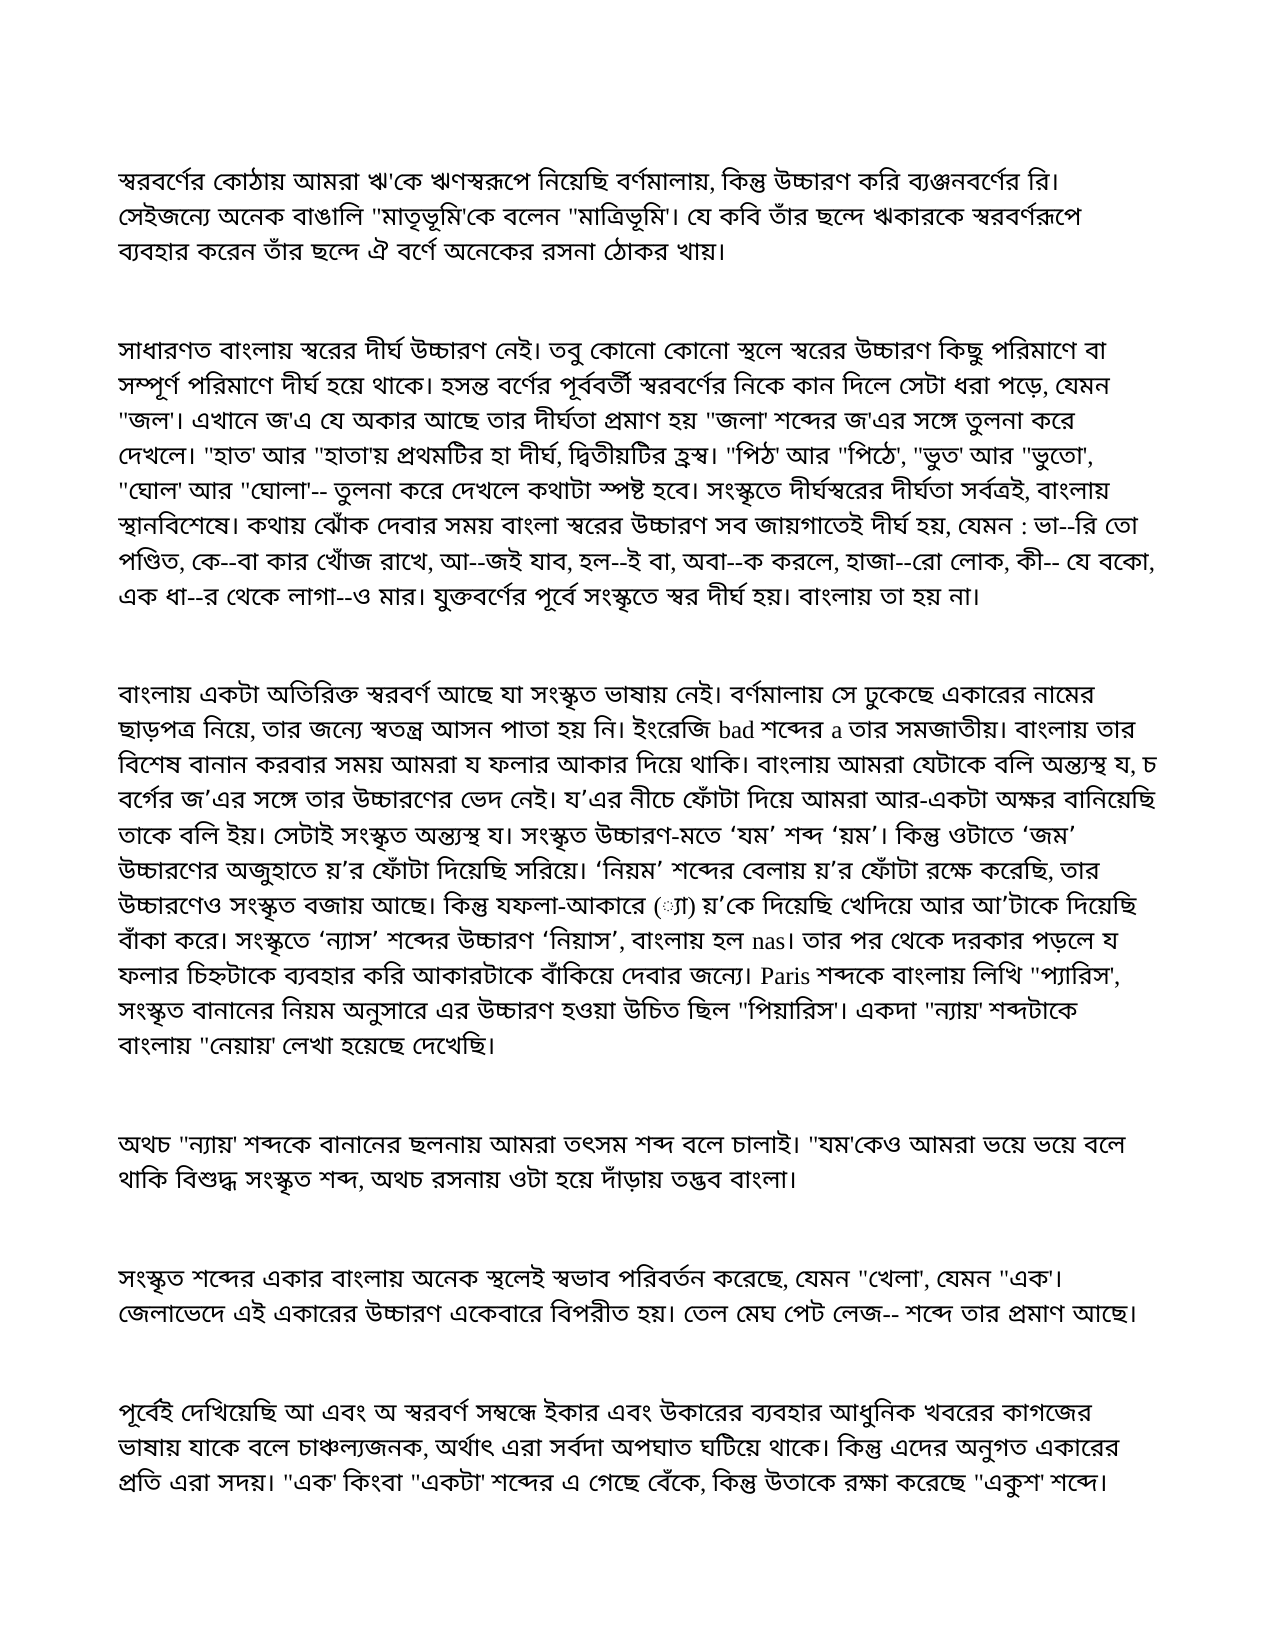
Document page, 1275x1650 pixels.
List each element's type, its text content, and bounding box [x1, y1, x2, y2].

text স্বরবর্ণের কোঠায় আমরা ঋ'কে ঋণস্বরূপে নিয়েছি বর্ণমালায়, কিন্তু উচ্চারণ করি ব্যঞ্জনবর্ণের রি। সেইজন্যে অনেক বাঙালি "মাতৃভূমি'কে বলেন "মাত্রিভূমি'। যে কবি তাঁর ছন্দে ঋকারকে স্বরবর্ণরূপে ব্যবহার করেন তাঁর ছন্দে ঐ বর্ণে অনেকের রসনা ঠোকর খায়। [118, 167, 1157, 267]
text সাধারণত বাংলায় স্বরের দীর্ঘ উচ্চারণ নেই। তবু কোনো কোনো স্থলে স্বরের উচ্চারণ কিছু পরিমাণে বা সম্পূর্ণ পরিমাণে দীর্ঘ হয়ে থাকে। হসন্ত বর্ণের পূর্ববর্তী স্বরবর্ণের নিকে কান দিলে সেটা ধরা পড়ে, যেমন "জল'। এখানে জ'এ যে অকার আছে তার দীর্ঘতা প্রমাণ হয় "জলা' শব্দের জ'এর সঙ্গে তুলনা করে দেখলে। "হাত' আর "হাতা'য় প্রথমটির হা দীর্ঘ, দ্বিতীয়টির হ্রস্ব। "পিঠ' আর "পিঠে', "ভুত' আর "ভুতো', "ঘোল' আর "ঘোলা'-- তুলনা করে দেখলে কথাটা স্পষ্ট হবে। সংস্কৃতে দীর্ঘস্বরের দীর্ঘতা সর্বত্রই, বাংলায় স্থানবিশেষে। কথায় ঝোঁক দেবার সময় বাংলা স্বরের উচ্চারণ সব জায়গাতেই দীর্ঘ হয়, যেমন : ভা--রি তো পণ্ডিত, কে--বা কার খোঁজ রাখে, আ--জই যাব, হল--ই বা, অবা--ক করলে, হাজা--রো লোক, কী-- যে বকো, এক ধা--র থেকে লাগা--ও মার। যুক্তবর্ণের পূর্বে সংস্কৃতে স্বর দীর্ঘ হয়। বাংলায় তা হয় না। [118, 336, 1157, 611]
text সংস্কৃত শব্দের একার বাংলায় অনেক স্থলেই স্বভাব পরিবর্তন করেছে, যেমন "খেলা', যেমন "এক'। জেলাভেদে এই একারের উচ্চারণ একেবারে বিপরীত হয়। তেল মেঘ পেট লেজ-- শব্দে তার প্রমাণ আছে। [118, 1264, 1157, 1328]
text বাংলায় একটা অতিরিক্ত স্বরবর্ণ আছে যা সংস্কৃত ভাষায় নেই। বর্ণমালায় সে ঢুকেছে একারের নামের ছাড়পত্র নিয়ে, তার জন্যে স্বতন্ত্র আসন পাতা হয় নি। ইংরেজি bad শব্দের a তার সমজাতীয়। বাংলায় তার বিশেষ বানান করবার সময় আমরা য ফলার আকার দিয়ে থাকি। বাংলায় আমরা যেটাকে বলি অন্ত্যস্থ য, চ বর্গের জ’এর সঙ্গে তার উচ্চারণের ভেদ নেই। য’এর নীচে ফোঁটা দিয়ে আমরা আর-একটা অক্ষর বানিয়েছি তাকে বলি ইয়। সেটাই সংস্কৃত অন্ত্যস্থ য। সংস্কৃত উচ্চারণ-মতে ‘যম’ শব্দ ‘য়ম’। কিন্তু ওটাতে ‘জম’ উচ্চারণের অজুহাতে য়’র ফোঁটা দিয়েছি সরিয়ে। ‘নিয়ম’ শব্দের বেলায় য়’র ফোঁটা রক্ষে করেছি, তার উচ্চারণেও সংস্কৃত বজায় আছে। কিন্তু যফলা-আকারে (‌্যা) য়’কে দিয়েছি খেদিয়ে আর আ’টাকে দিয়েছি বাঁকা করে। সংস্কৃতে ‘ন্যাস’ শব্দের উচ্চারণ ‘নিয়াস’, বাংলায় হল nas। তার পর থেকে দরকার পড়লে য ফলার চিহ্নটাকে ব্যবহার করি আকারটাকে বাঁকিয়ে দেবার জন্যে। Paris শব্দকে বাংলায় লিখি "প্যারিস', সংস্কৃত বানানের নিয়ম অনুসারে এর উচ্চারণ হওয়া উচিত ছিল "পিয়ারিস'। একদা "ন্যায়' শব্দটাকে বাংলায় "নেয়ায়' লেখা হয়েছে দেখেছি। [118, 680, 1157, 1061]
text অথচ "ন্যায়' শব্দকে বানানের ছলনায় আমরা তৎসম শব্দ বলে চালাই। "যম'কেও আমরা ভয়ে ভয়ে বলে থাকি বিশুদ্ধ সংস্কৃত শব্দ, অথচ রসনায় ওটা হয়ে দাঁড়ায় তদ্ভব বাংলা। [118, 1130, 1157, 1194]
text পূর্বেই দেখিয়েছি আ এবং অ স্বরবর্ণ সম্বন্ধে ইকার এবং উকারের ব্যবহার আধুনিক খবরের কাগজের ভাষায় যাকে বলে চাঞ্চল্যজনক, অর্থাৎ এরা সর্বদা অপঘাত ঘটিয়ে থাকে। কিন্তু এদের অনুগত একারের প্রতি এরা সদয়। "এক' কিংবা "একটা' শব্দের এ গেছে বেঁকে, কিন্তু উতাকে রক্ষা করেছে "একুশ' শব্দে। [118, 1398, 1157, 1497]
